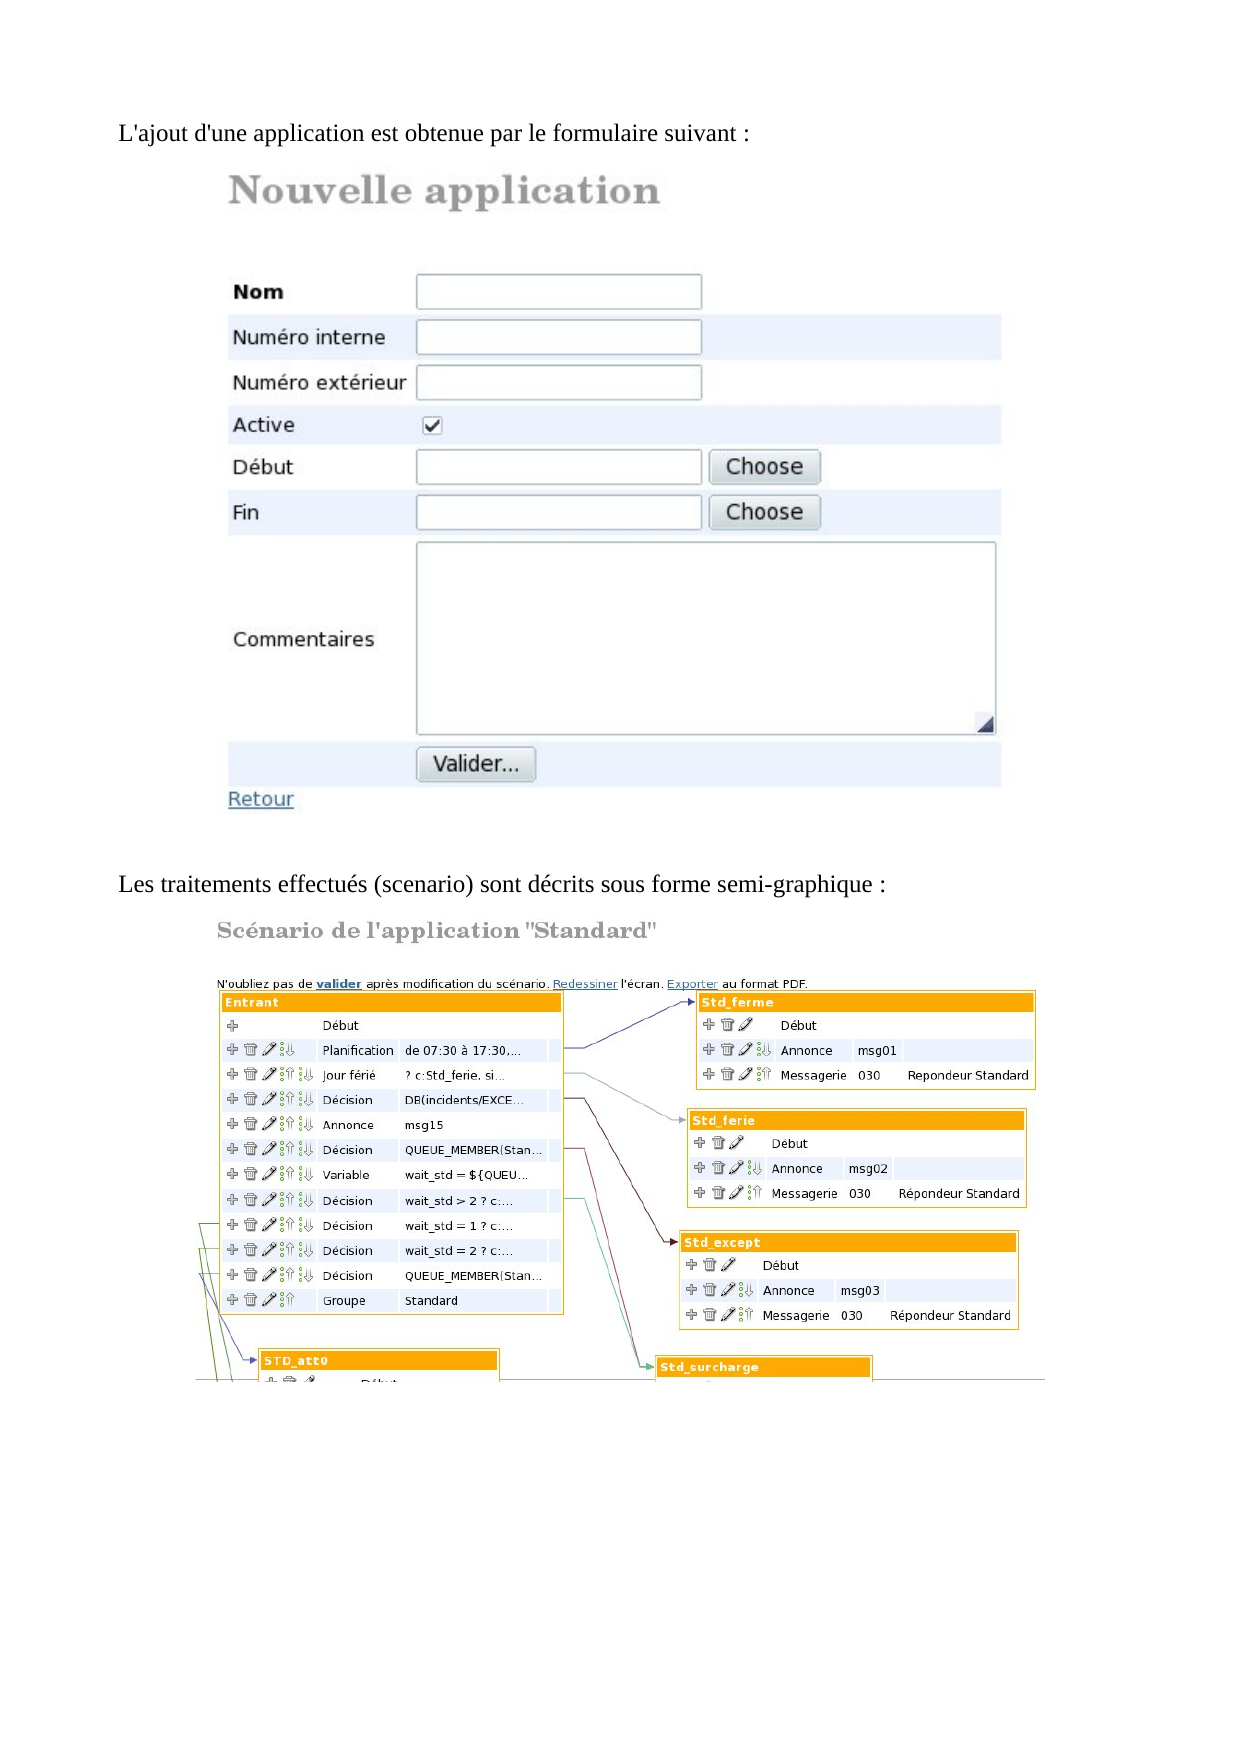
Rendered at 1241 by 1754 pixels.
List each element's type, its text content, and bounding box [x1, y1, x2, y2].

picture [195, 910, 1045, 1382]
text Les traitements effectués (scenario) sont décrits sous forme semi-graphique : [118, 869, 1122, 898]
text L'ajout d'une application est obtenue par le formulaire suivant : [118, 118, 1122, 147]
picture [216, 163, 1024, 828]
